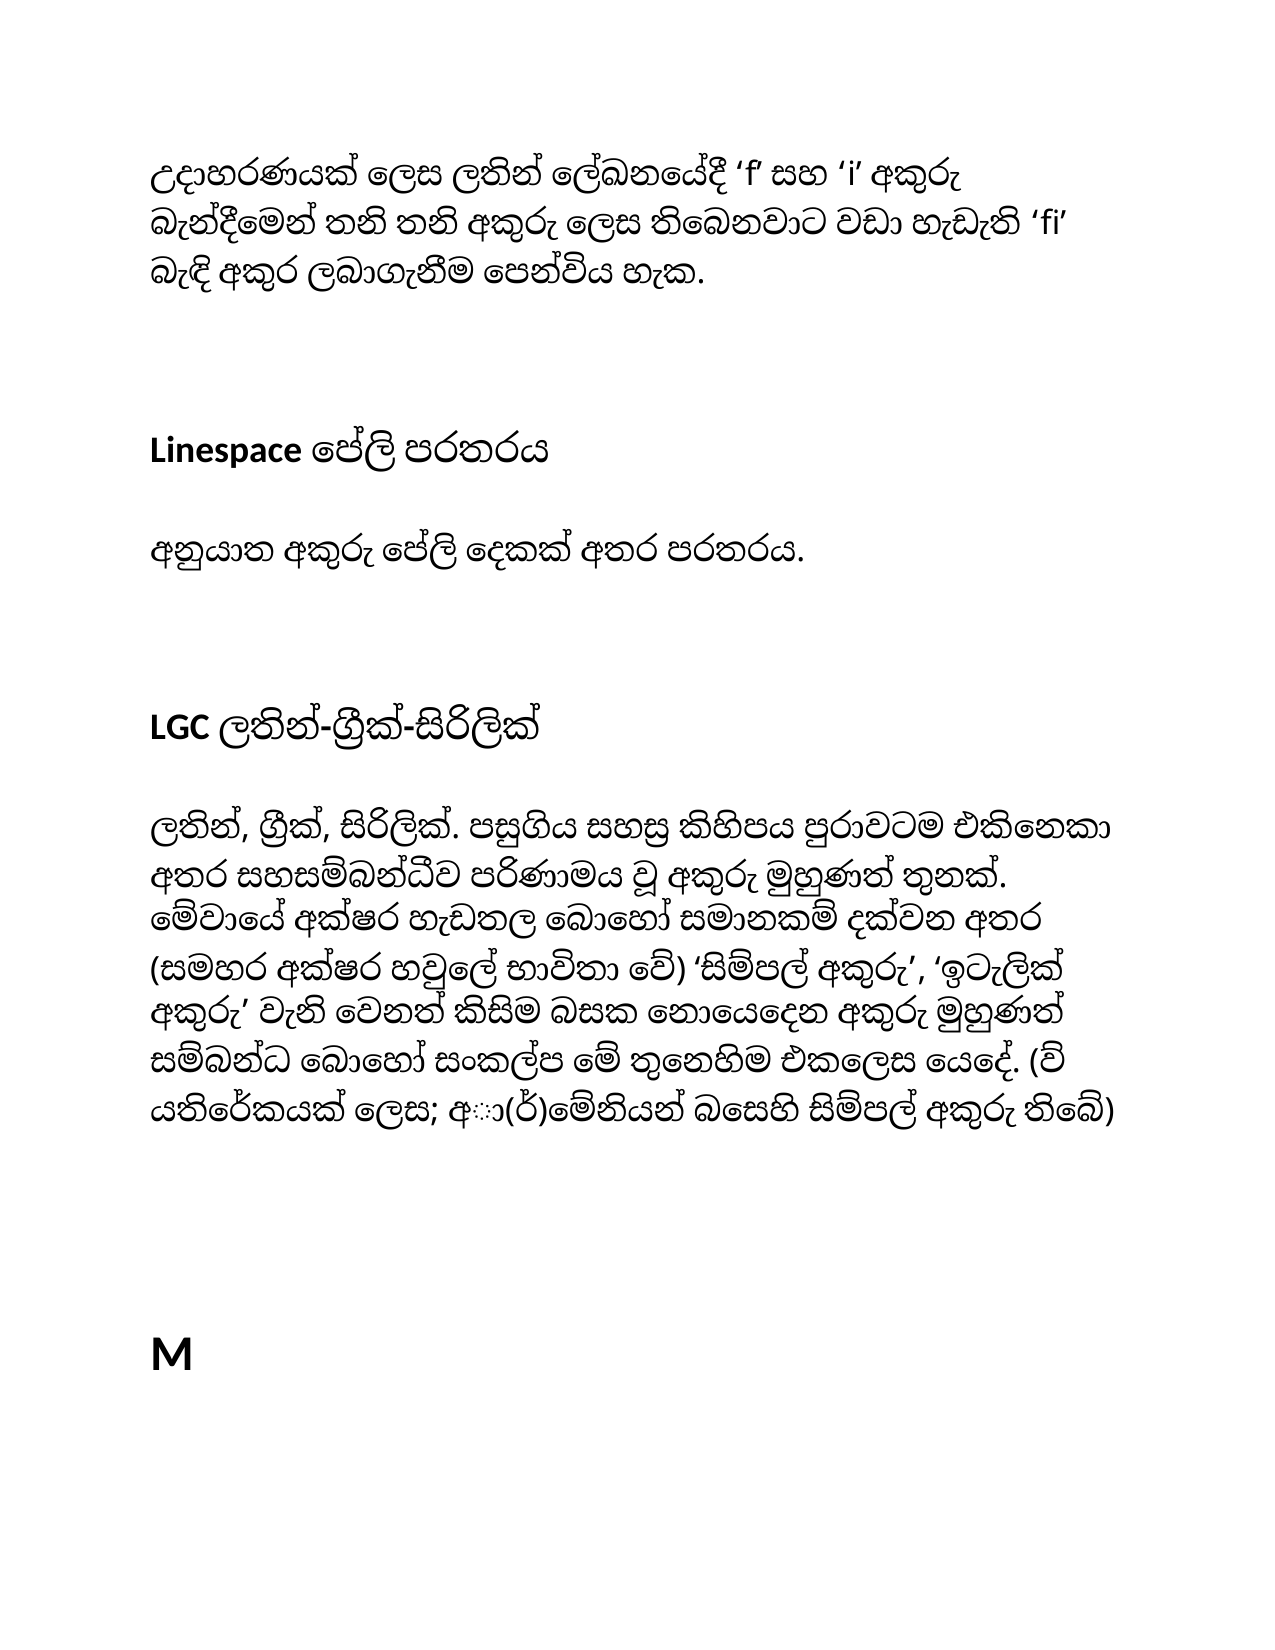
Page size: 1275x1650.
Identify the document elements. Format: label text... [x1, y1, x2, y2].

text උදාහරණයක් ලෙස ලතින් ලේඛනයේදී ‘f’ සහ ‘i’ අකුරු බැන්දීමෙන් තනි තනි අකුරු ලෙස තිබෙනවාට වඩා හැඩැති ‘fi’ බැඳි අකුර ලබාගැනීම පෙන්විය හැක. [150, 150, 1125, 297]
subtitle Linespace පේලි පරතරය [150, 426, 1125, 472]
subtitle LGC ලතින්-ග්‍රීක්-සිරිලික් [150, 703, 1125, 749]
subtitle M [150, 1321, 1125, 1382]
text අනුයාත අකුරු පේලි දෙකක් අතර පරතරය. [150, 525, 1125, 574]
text ලතින්, ග්‍රීක්, සිරිලික්. පසුගිය සහස්‍ර කිහිපය පුරාවටම එකිනෙකා අතර සහසම්බන්ධීව පරිණාමය වූ අකුරු මුහුණත් තුනක්. මේවායේ අක්ෂර හැඩතල බොහෝ සමානකම් දක්වන අතර (සමහර අක්ෂර හවුලේ භාවිතා වේ) ‘සිම්පල් අකුරු’, ‘ඉටැලික් අකුරු’ වැනි වෙනත් කිසිම බසක නොයෙදෙන අකුරු මුහුණත් සම්බන්ධ බොහෝ සංකල්ප මේ තුනෙහිම එකලෙස යෙදේ. (ව්‍යතිරේකයක් ලෙස; අා(ර්)මේනියන් බසෙහි සිම්පල් අකුරු තිබේ) [150, 802, 1125, 1135]
